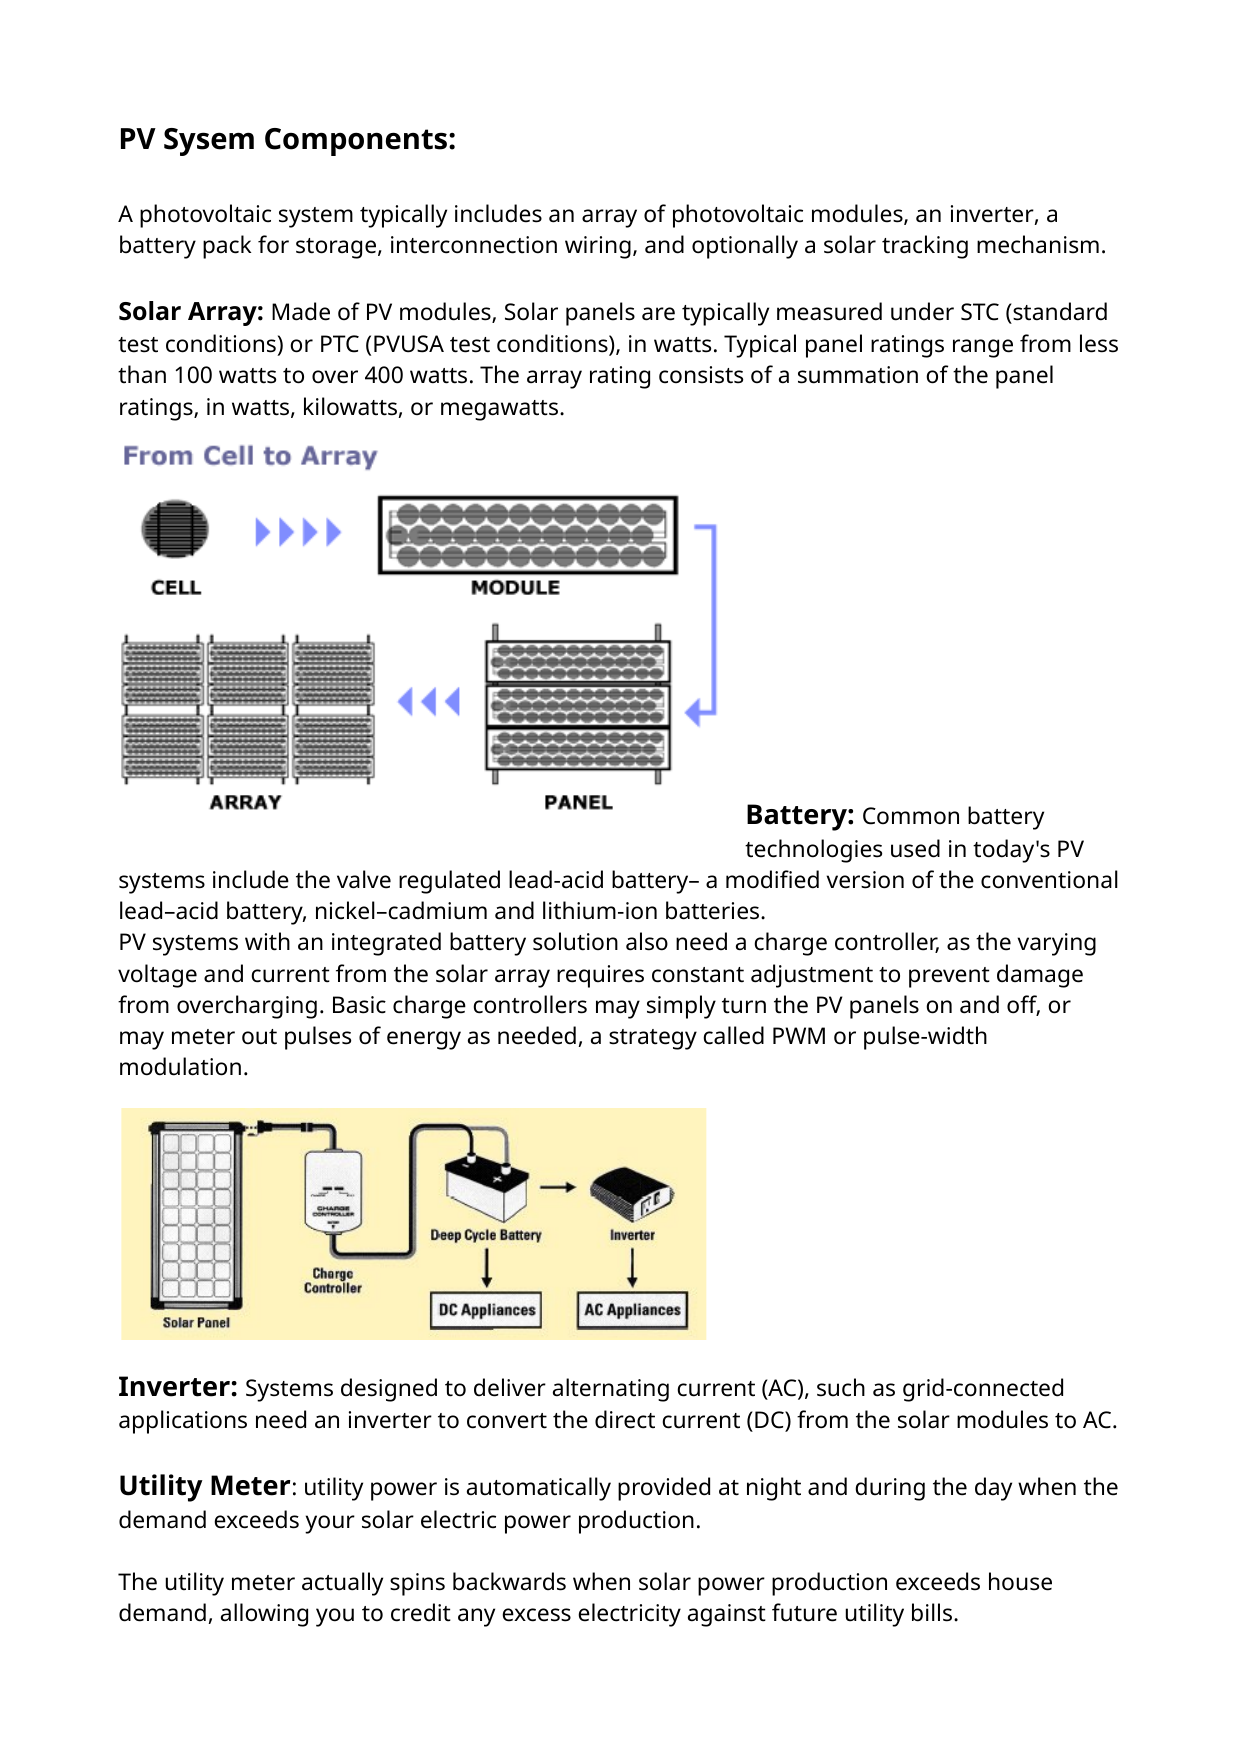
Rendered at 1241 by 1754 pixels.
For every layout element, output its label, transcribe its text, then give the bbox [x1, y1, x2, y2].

text A photovoltaic system typically includes an array of photovoltaic modules, an inverter, a battery pack for storage, interconnection wiring, and optionally a solar tracking mechanism. [118, 197, 1122, 260]
picture [121, 1108, 707, 1340]
text Battery: Common battery technologies used in today's PV systems include the valve regulated lead-acid battery– a modified version of the conventional lead–acid battery, nickel–cadmium and lithium-ion batteries. [118, 796, 1122, 926]
text PV systems with an integrated battery solution also need a charge controller, as the varying voltage and current from the solar array requires constant adjustment to prevent damage from overcharging. Basic charge controllers may simply turn the PV panels on and off, or may meter out pulses of energy as needed, a strategy called PWM or pulse-width modulation. [118, 926, 1122, 1082]
picture [120, 443, 745, 841]
text PV Sysem Components: [118, 118, 1122, 158]
text Inverter: Systems designed to deliver alternating current (AC), such as grid-connected applications need an inverter to convert the direct current (DC) from the solar modules to AC. [118, 1368, 1122, 1436]
text The utility meter actually spins backwards when solar power production exceeds house demand, allowing you to credit any excess electricity against future utility bills. [118, 1566, 1122, 1629]
text Solar Array: Made of PV modules, Solar panels are typically measured under STC (standard test conditions) or PTC (PVUSA test conditions), in watts. Typical panel ratings range from less than 100 watts to over 400 watts. The array rating consists of a summation of the panel ratings, in watts, kilowatts, or megawatts. [118, 294, 1122, 422]
text Utility Meter: utility power is automatically provided at night and during the day when the demand exceeds your solar electric power production. [118, 1467, 1122, 1535]
